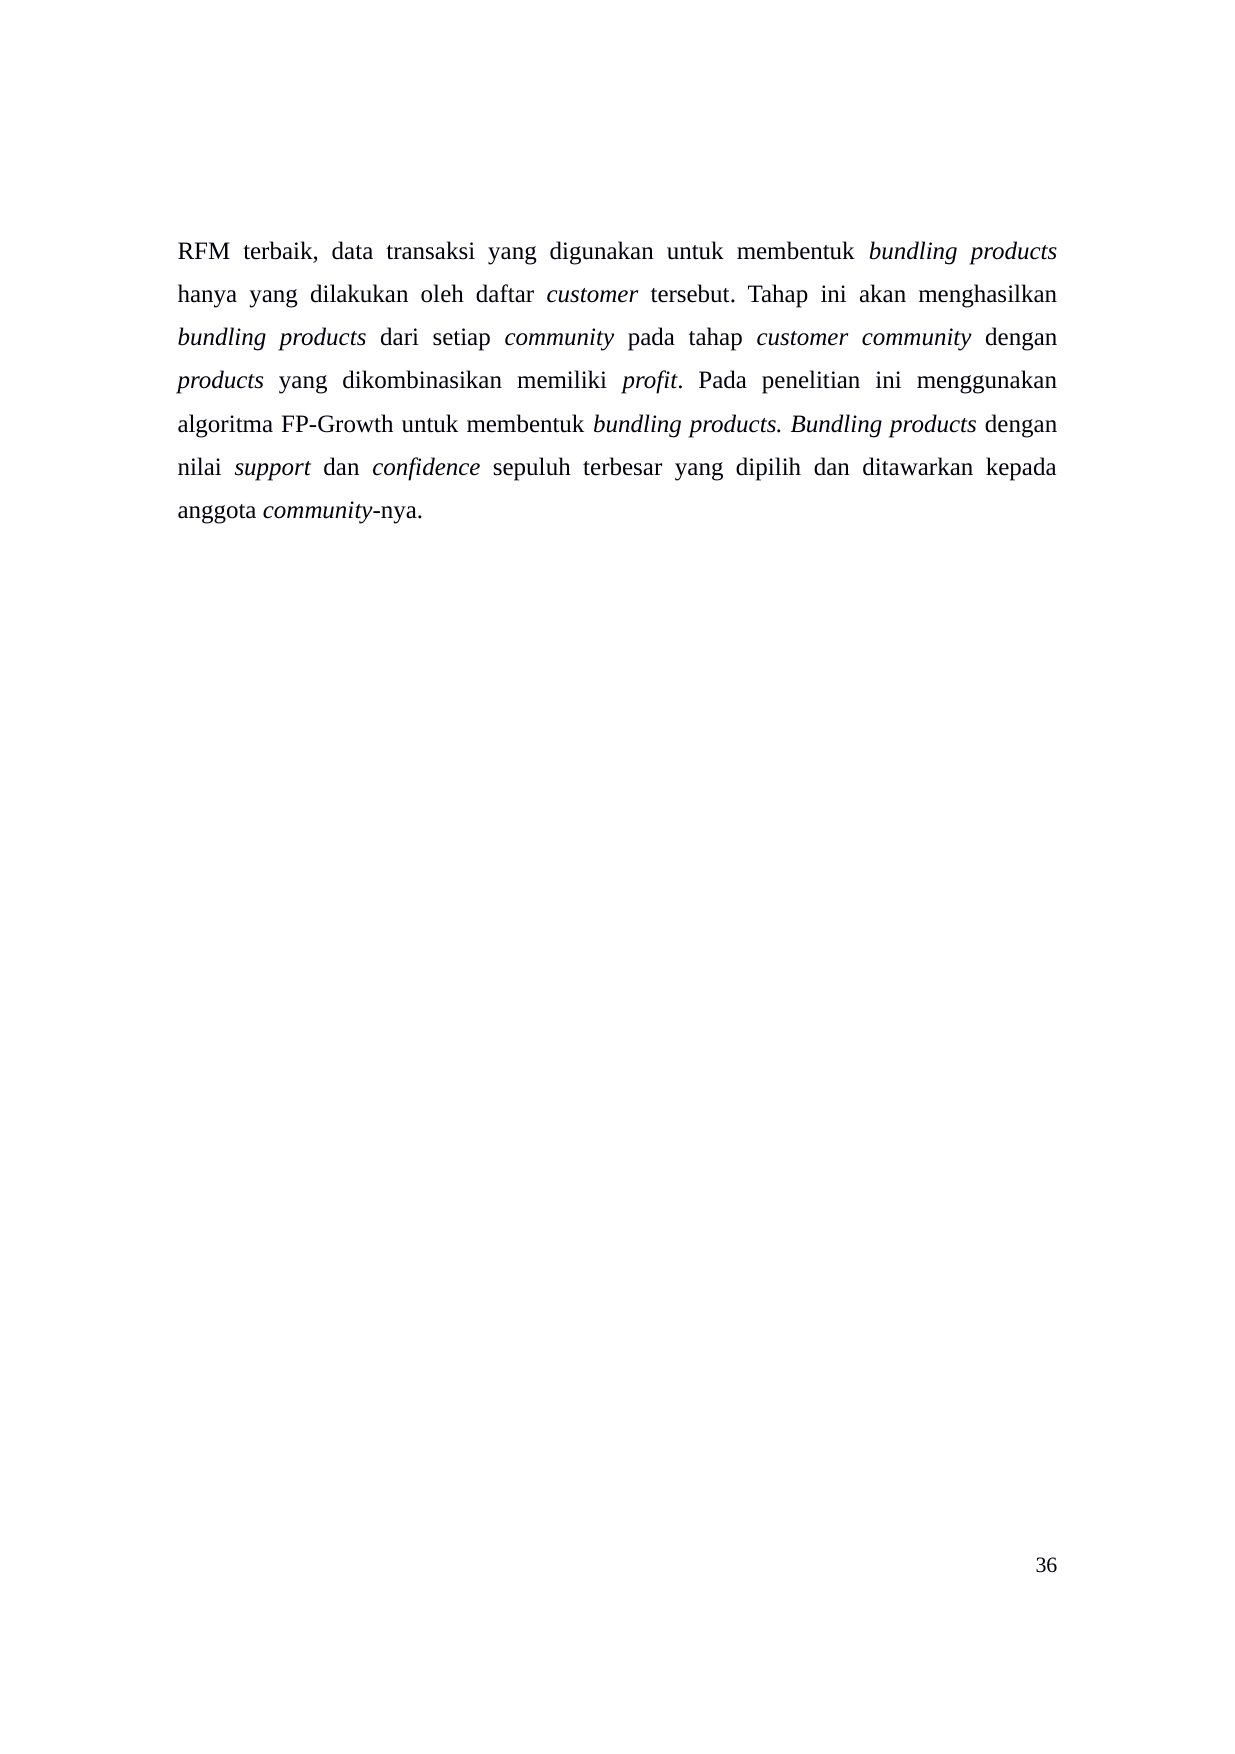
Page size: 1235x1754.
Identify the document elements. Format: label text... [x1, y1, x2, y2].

text RFM terbaik, data transaksi yang digunakan untuk membentuk bundling products hanya yang dilakukan oleh daftar customer tersebut. Tahap ini akan menghasilkan bundling products dari setiap community pada tahap customer community dengan products yang dikombinasikan memiliki profit. Pada penelitian ini menggunakan algoritma FP-Growth untuk membentuk bundling products. Bundling products dengan nilai support dan confidence sepuluh terbesar yang dipilih dan ditawarkan kepada anggota community-nya. [177, 236, 1057, 524]
